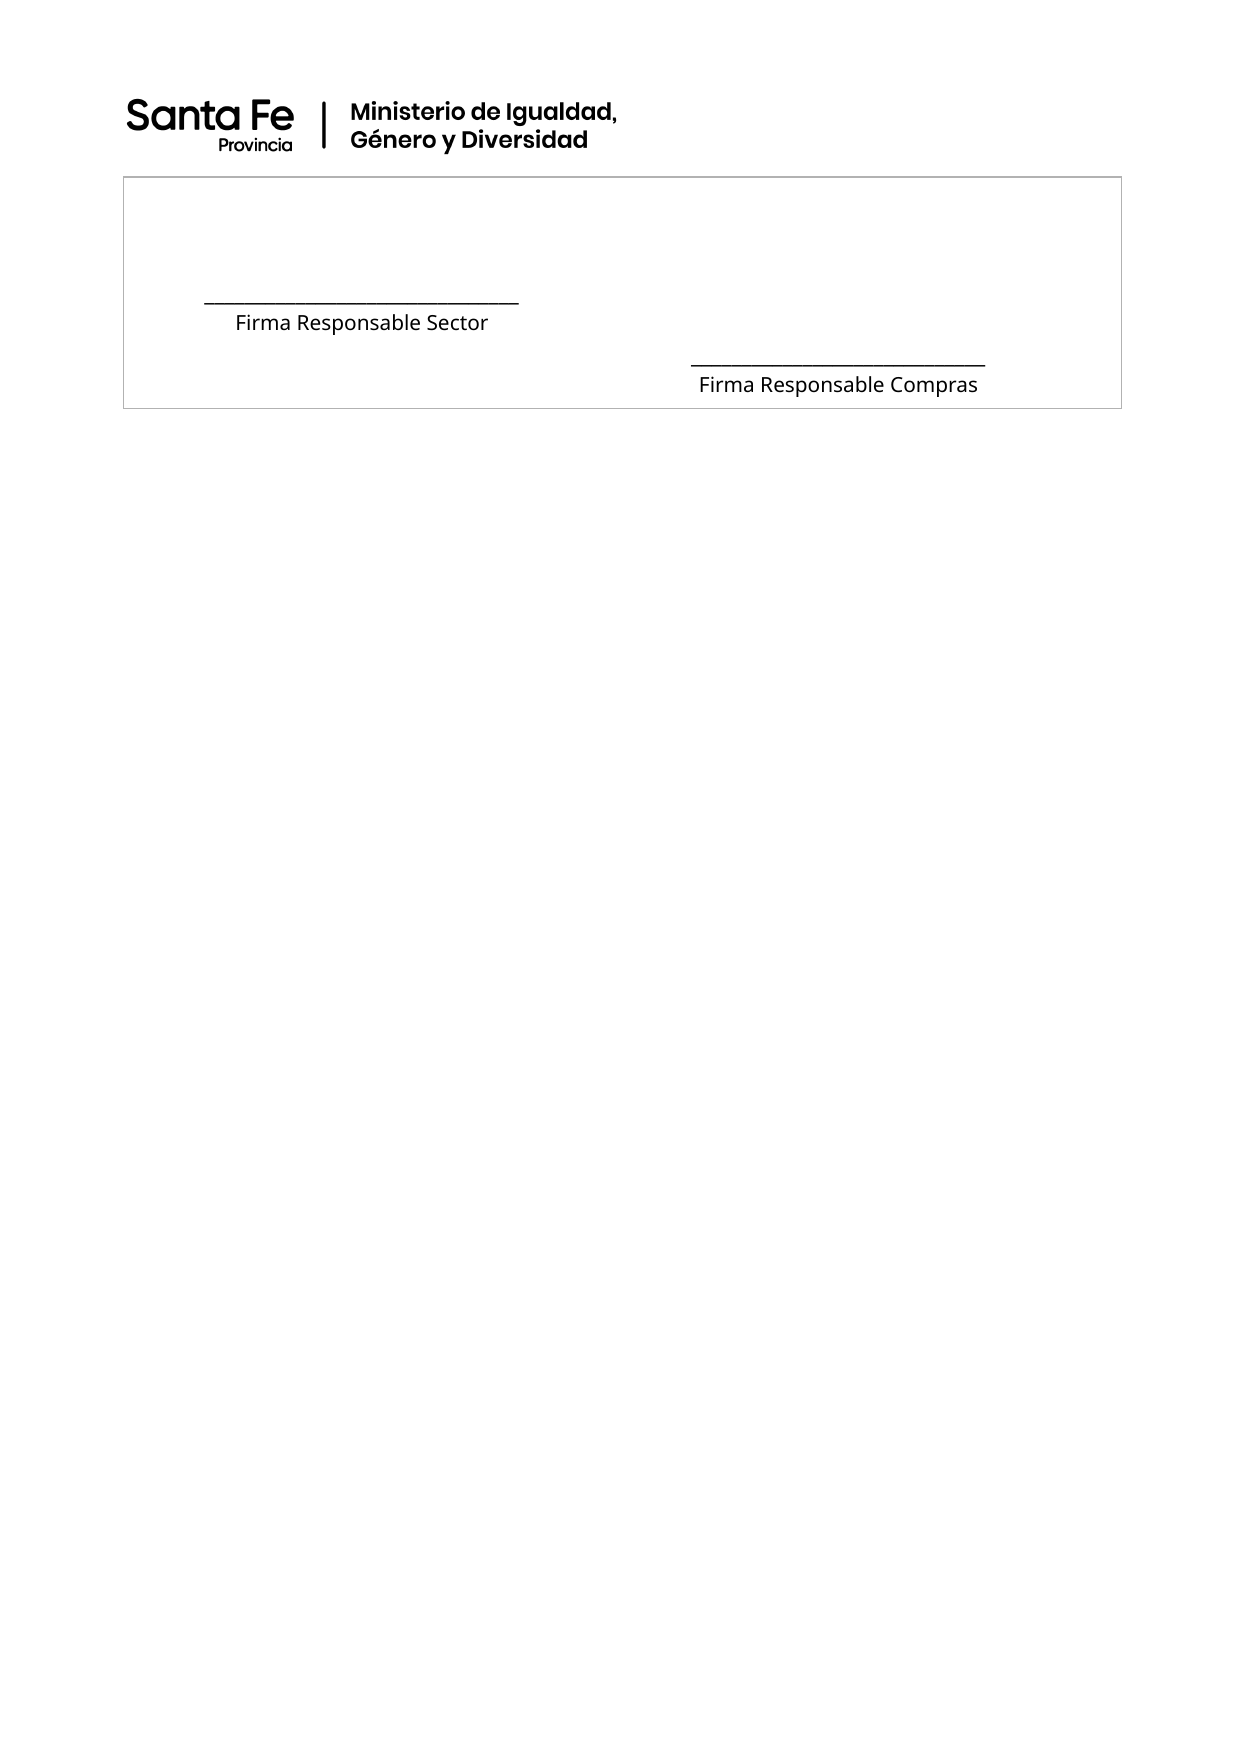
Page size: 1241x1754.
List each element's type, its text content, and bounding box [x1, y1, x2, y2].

table_cell _______________________________ Firma Responsable Sector [124, 178, 600, 408]
table_cell _____________________________ Firma Responsable Compras [600, 178, 1077, 408]
table_cell [1077, 178, 1121, 408]
picture [102, 79, 651, 165]
